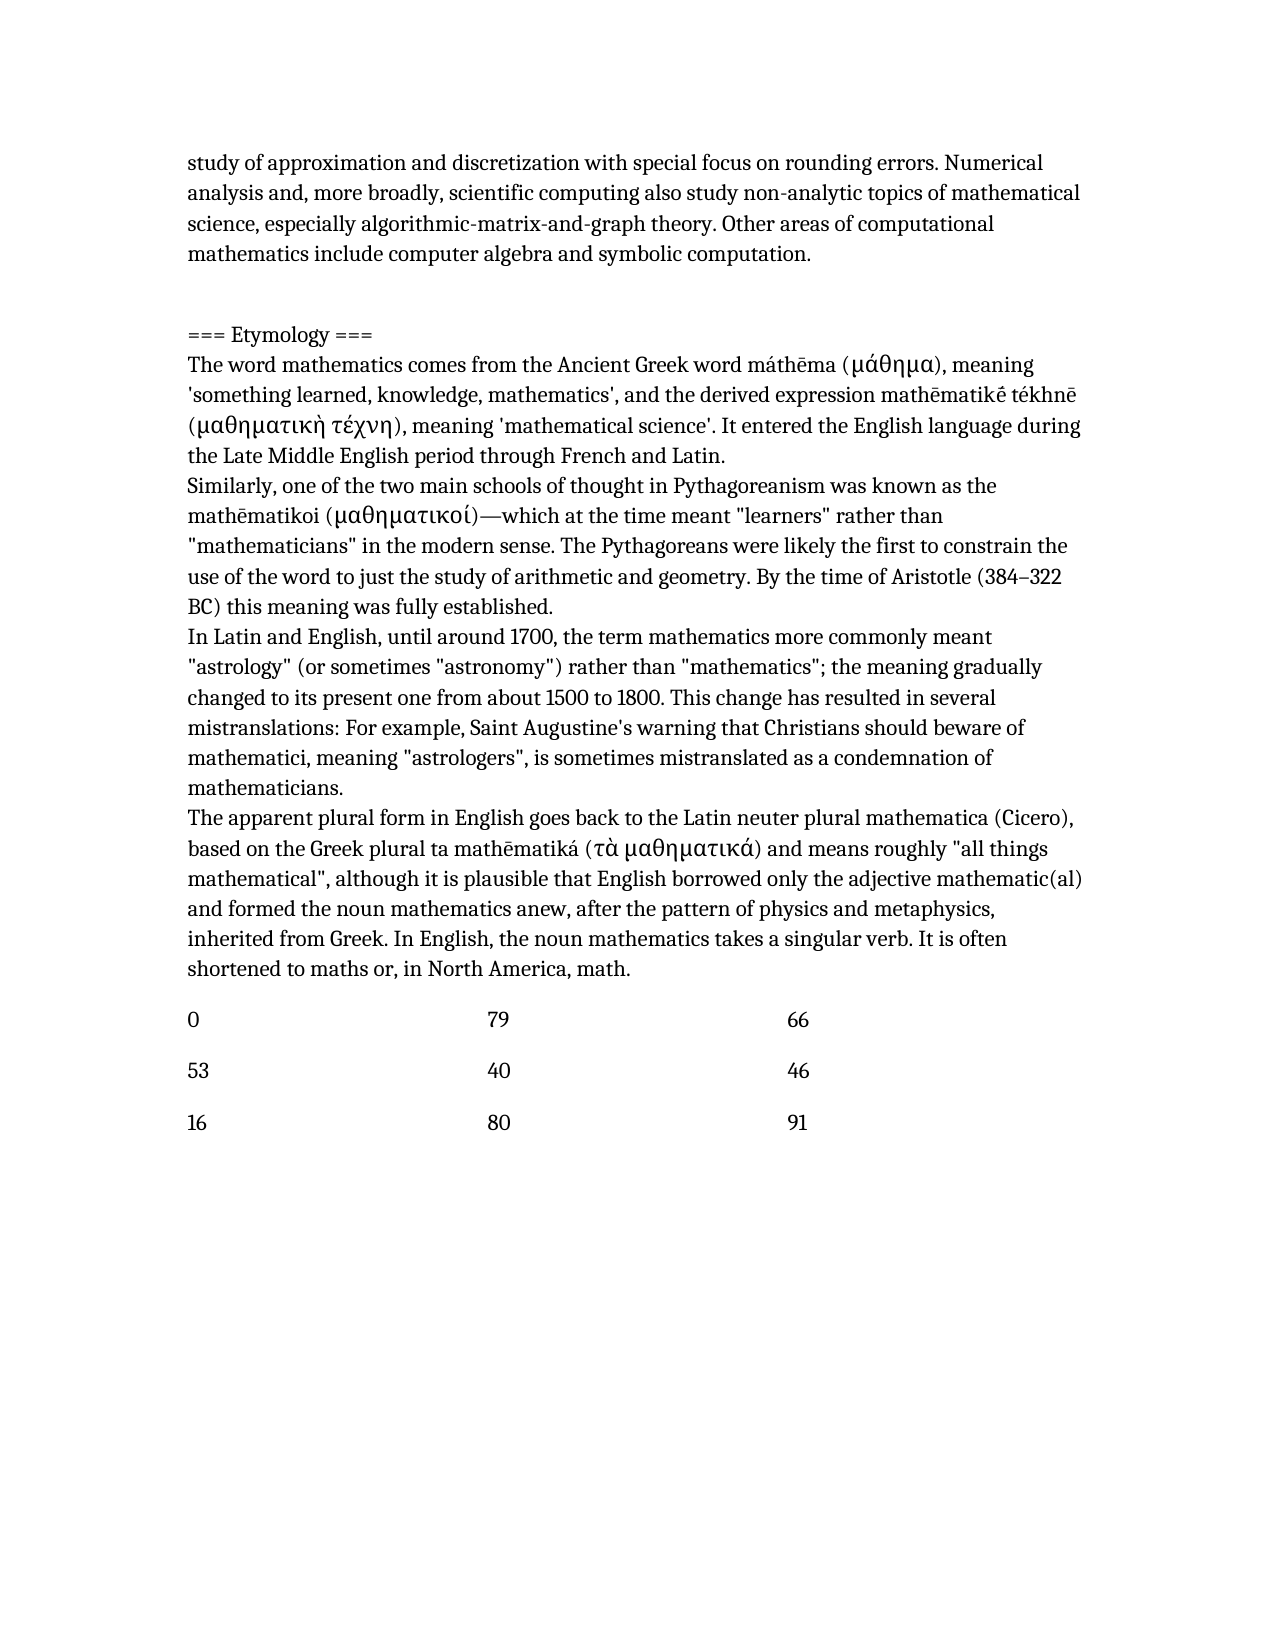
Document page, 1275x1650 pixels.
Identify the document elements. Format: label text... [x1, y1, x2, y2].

table_cell 53 [176, 1058, 476, 1109]
table_cell 80 [476, 1109, 776, 1160]
table_header 66 [776, 1007, 1076, 1058]
table_header 0 [176, 1007, 476, 1058]
text === Etymology === The word mathematics comes from the Ancient Greek word máthēma (μάθημα), meaning 'something learned, knowledge, mathematics', and the derived expression mathēmatikḗ tékhnē (μαθηματικὴ τέχνη), meaning 'mathematical science'. It entered the English language during the Late Middle English period through French and Latin. Similarly, one of the two main schools of thought in Pythagoreanism was known as the mathēmatikoi (μαθηματικοί)—which at the time meant "learners" rather than "mathematicians" in the modern sense. The Pythagoreans were likely the first to constrain the use of the word to just the study of arithmetic and geometry. By the time of Aristotle (384–322 BC) this meaning was fully established. In Latin and English, until around 1700, the term mathematics more commonly meant "astrology" (or sometimes "astronomy") rather than "mathematics"; the meaning gradually changed to its present one from about 1500 to 1800. This change has resulted in several mistranslations: For example, Saint Augustine's warning that Christians should beware of mathematici, meaning "astrologers", is sometimes mistranslated as a condemnation of mathematicians. The apparent plural form in English goes back to the Latin neuter plural mathematica (Cicero), based on the Greek plural ta mathēmatiká (τὰ μαθηματικά) and means roughly "all things mathematical", although it is plausible that English borrowed only the adjective mathematic(al) and formed the noun mathematics anew, after the pattern of physics and metaphysics, inherited from Greek. In English, the noun mathematics takes a singular verb. It is often shortened to maths or, in North America, math. [187, 292, 1087, 983]
table_cell 46 [776, 1058, 1076, 1109]
text study of approximation and discretization with special focus on rounding errors. Numerical analysis and, more broadly, scientific computing also study non-analytic topics of mathematical science, especially algorithmic-matrix-and-graph theory. Other areas of computational mathematics include computer algebra and symbolic computation. [187, 150, 1087, 267]
table_cell 40 [476, 1058, 776, 1109]
table_header 79 [476, 1007, 776, 1058]
table_cell 91 [776, 1109, 1076, 1160]
table_cell 16 [176, 1109, 476, 1160]
